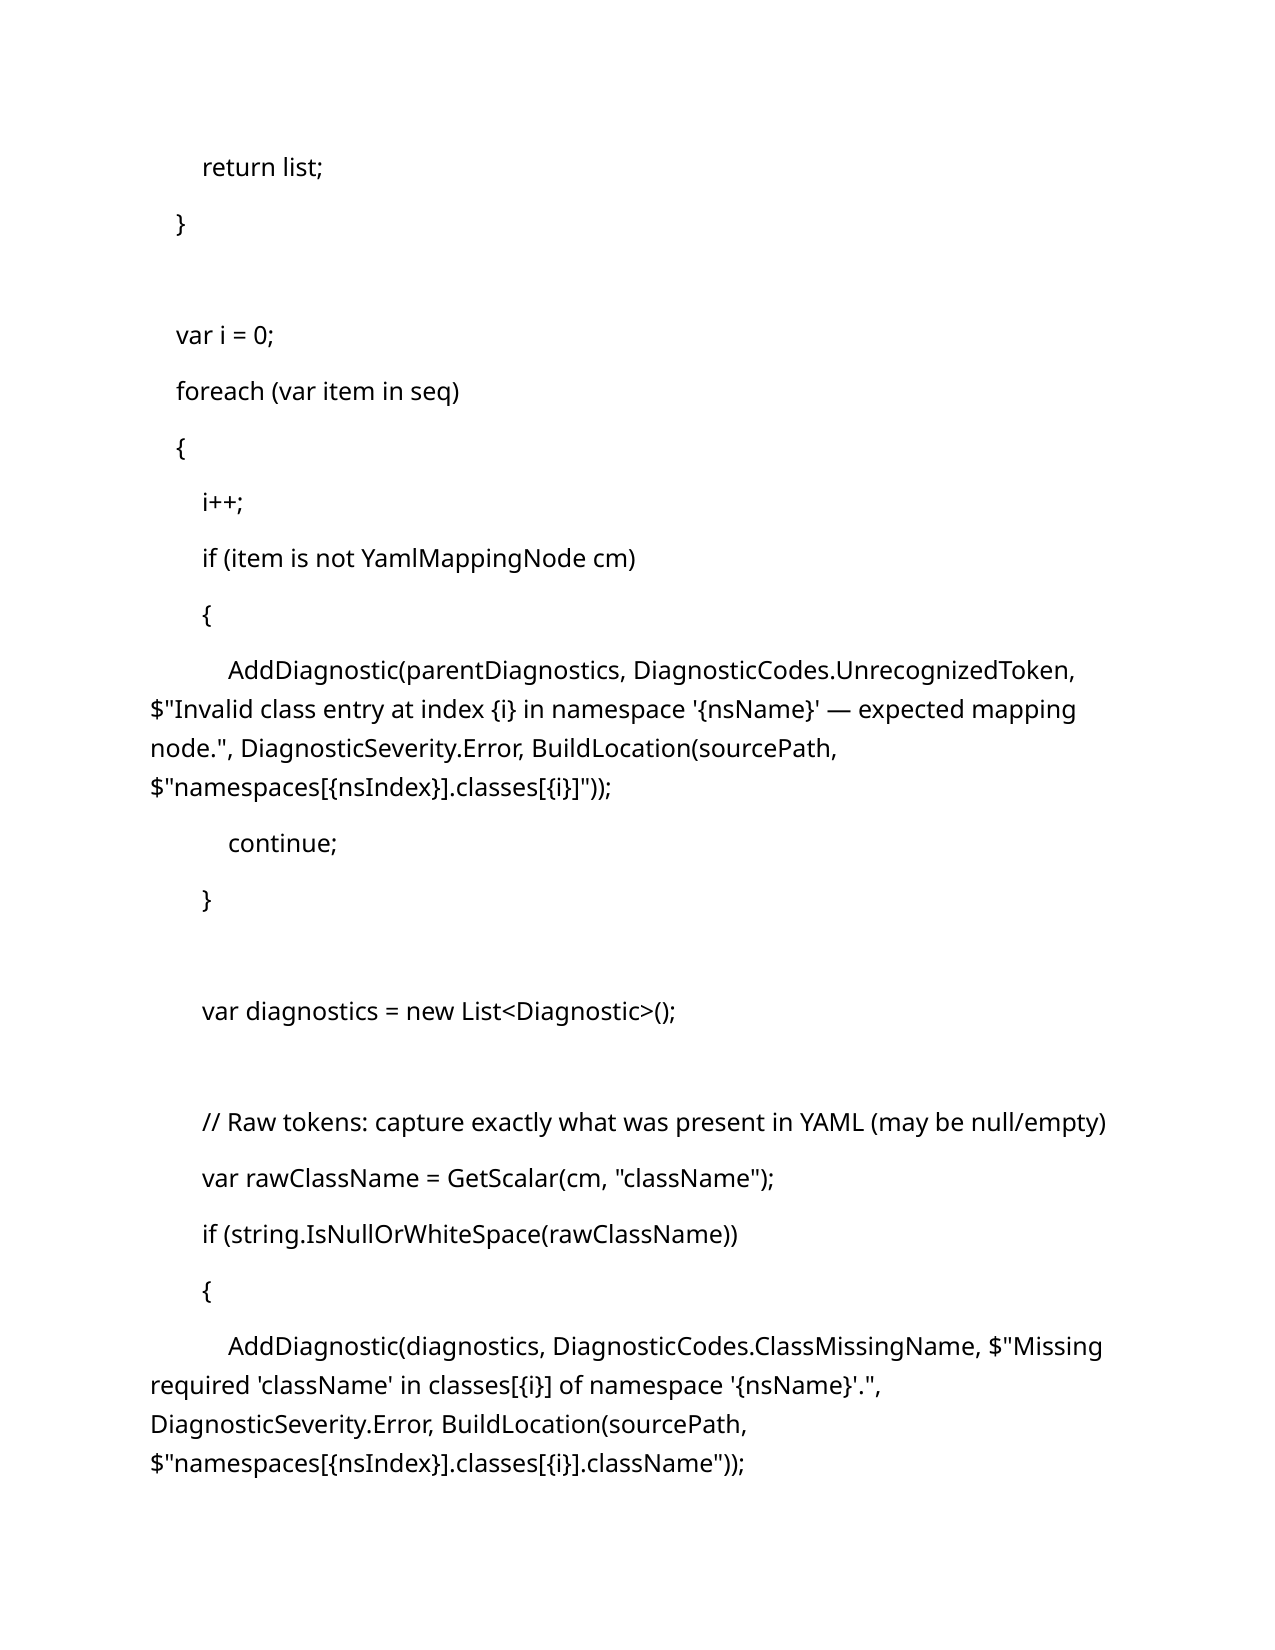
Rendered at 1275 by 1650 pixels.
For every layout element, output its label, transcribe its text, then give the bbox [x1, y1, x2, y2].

text // Raw tokens: capture exactly what was present in YAML (may be null/empty) [150, 1105, 1125, 1139]
text var diagnostics = new List<Diagnostic>(); [150, 993, 1125, 1027]
text if (item is not YamlMappingNode cm) [150, 541, 1125, 575]
text foreach (var item in seq) [150, 373, 1125, 407]
text } [150, 882, 1125, 916]
text continue; [150, 826, 1125, 860]
text { [150, 597, 1125, 631]
text i++; [150, 485, 1125, 519]
text return list; [150, 150, 1125, 184]
text } [150, 206, 1125, 240]
text var rawClassName = GetScalar(cm, "className"); [150, 1161, 1125, 1195]
text if (string.IsNullOrWhiteSpace(rawClassName)) [150, 1217, 1125, 1251]
text AddDiagnostic(diagnostics, DiagnosticCodes.ClassMissingName, $"Missing required 'className' in classes[{i}] of namespace '{nsName}'.", DiagnosticSeverity.Error, BuildLocation(sourcePath, $"namespaces[{nsIndex}].classes[{i}].className")); [150, 1328, 1125, 1480]
text { [150, 1272, 1125, 1307]
text AddDiagnostic(parentDiagnostics, DiagnosticCodes.UnrecognizedToken, $"Invalid class entry at index {i} in namespace '{nsName}' — expected mapping node.", DiagnosticSeverity.Error, BuildLocation(sourcePath, $"namespaces[{nsIndex}].classes[{i}]")); [150, 652, 1125, 804]
text var i = 0; [150, 317, 1125, 352]
text { [150, 429, 1125, 463]
